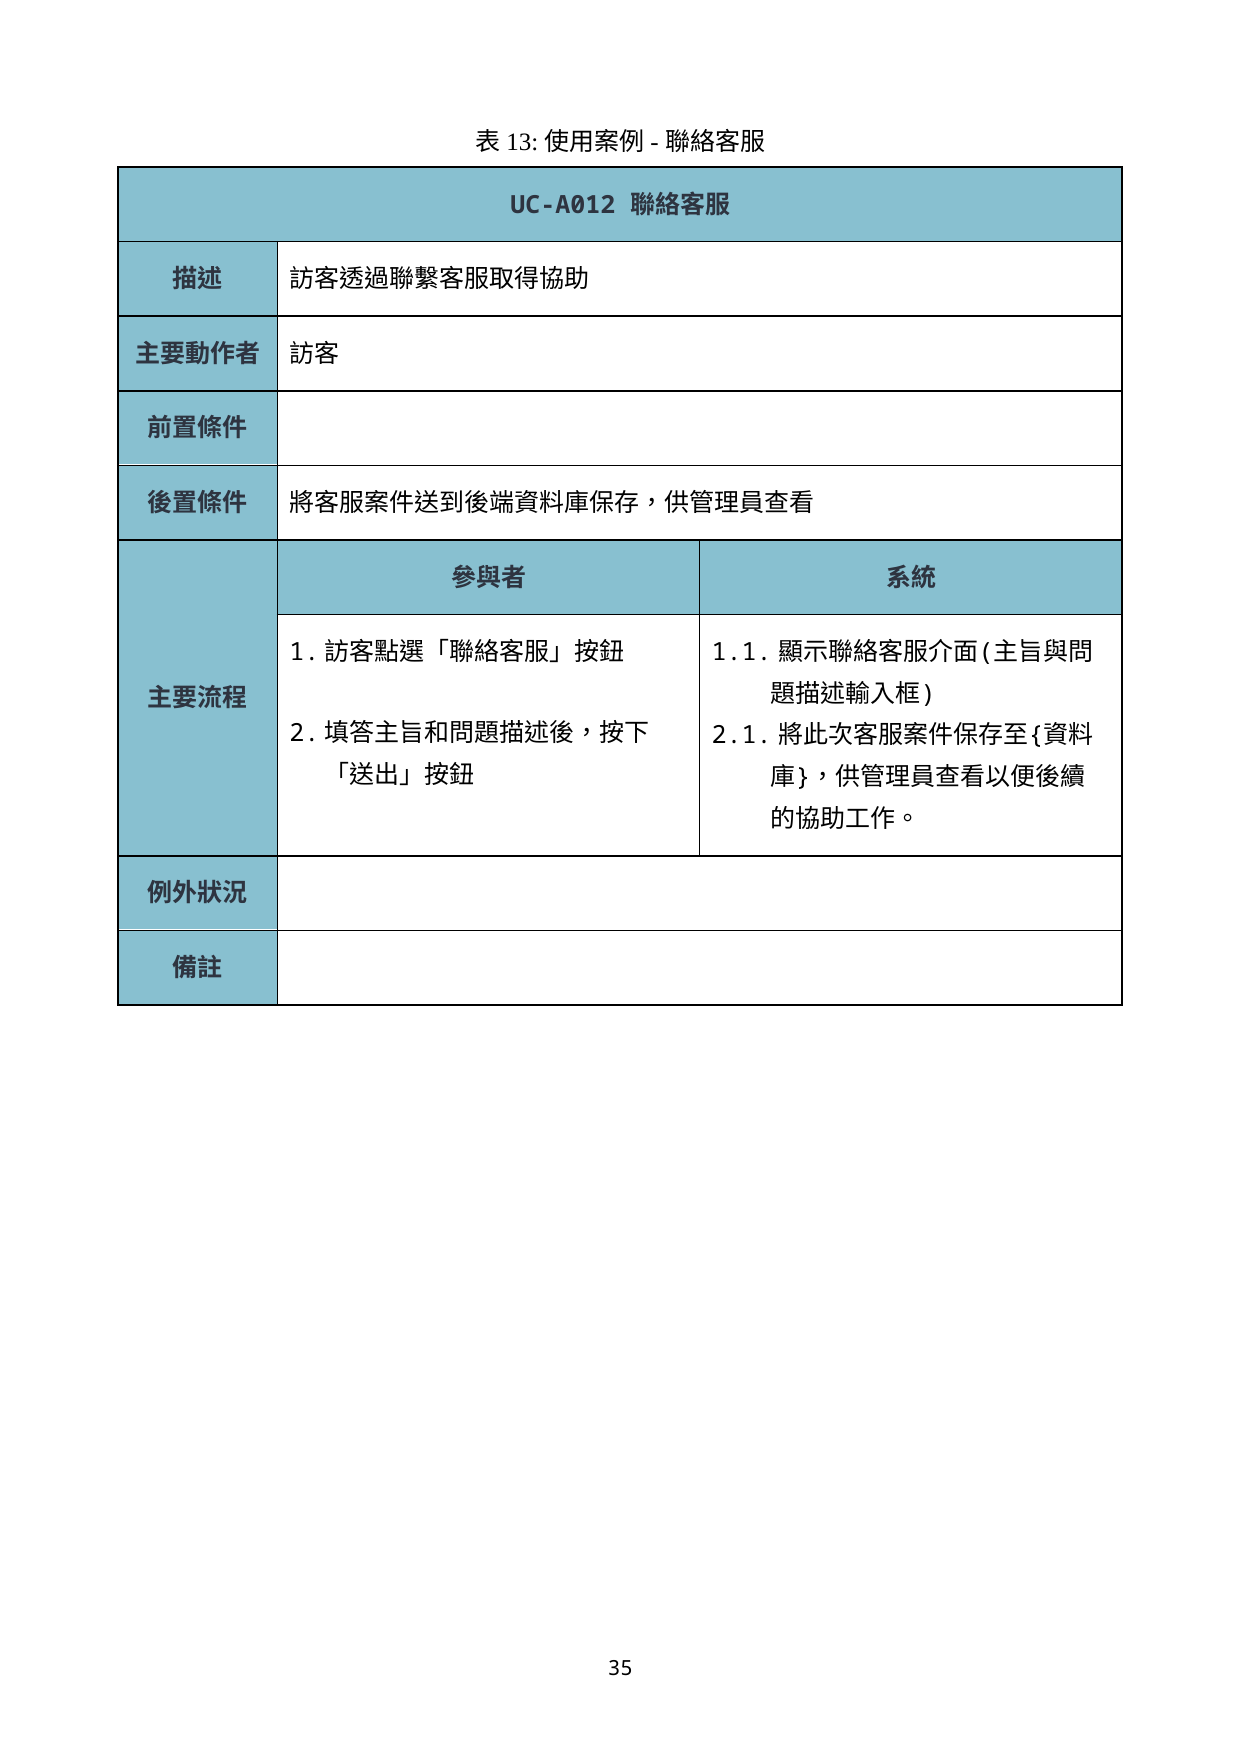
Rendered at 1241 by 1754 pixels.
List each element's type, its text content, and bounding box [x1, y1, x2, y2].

table_cell 顯示聯絡客服介面(主旨與問題描述輸入框) 將此次客服案件保存至{資料庫}，供管理員查看以便後續的協助工作。 [700, 615, 1121, 855]
table_cell 後置條件 [119, 466, 277, 539]
table_cell 前置條件 [119, 392, 277, 464]
table_cell 訪客點選「聯絡客服」按鈕 填答主旨和問題描述後，按下「送出」按鈕 [278, 615, 699, 855]
table_cell [278, 392, 1121, 464]
table_cell 系統 [700, 541, 1121, 614]
text 表 13: 使用案例 - 聯絡客服 [118, 121, 1122, 158]
table_cell 備註 [119, 931, 277, 1004]
table_cell 描述 [119, 242, 277, 315]
table_cell 將客服案件送到後端資料庫保存，供管理員查看 [278, 466, 1121, 539]
table_header UC-A012 聯絡客服 [119, 168, 1121, 241]
table_cell [278, 857, 1121, 929]
table_cell 例外狀況 [119, 857, 277, 929]
table_cell 訪客 [278, 317, 1121, 390]
table_cell 主要動作者 [119, 317, 277, 390]
table_cell 訪客透過聯繫客服取得協助 [278, 242, 1121, 315]
table_cell 參與者 [278, 541, 699, 614]
table_cell [278, 931, 1121, 1004]
table_cell 主要流程 [119, 541, 277, 855]
